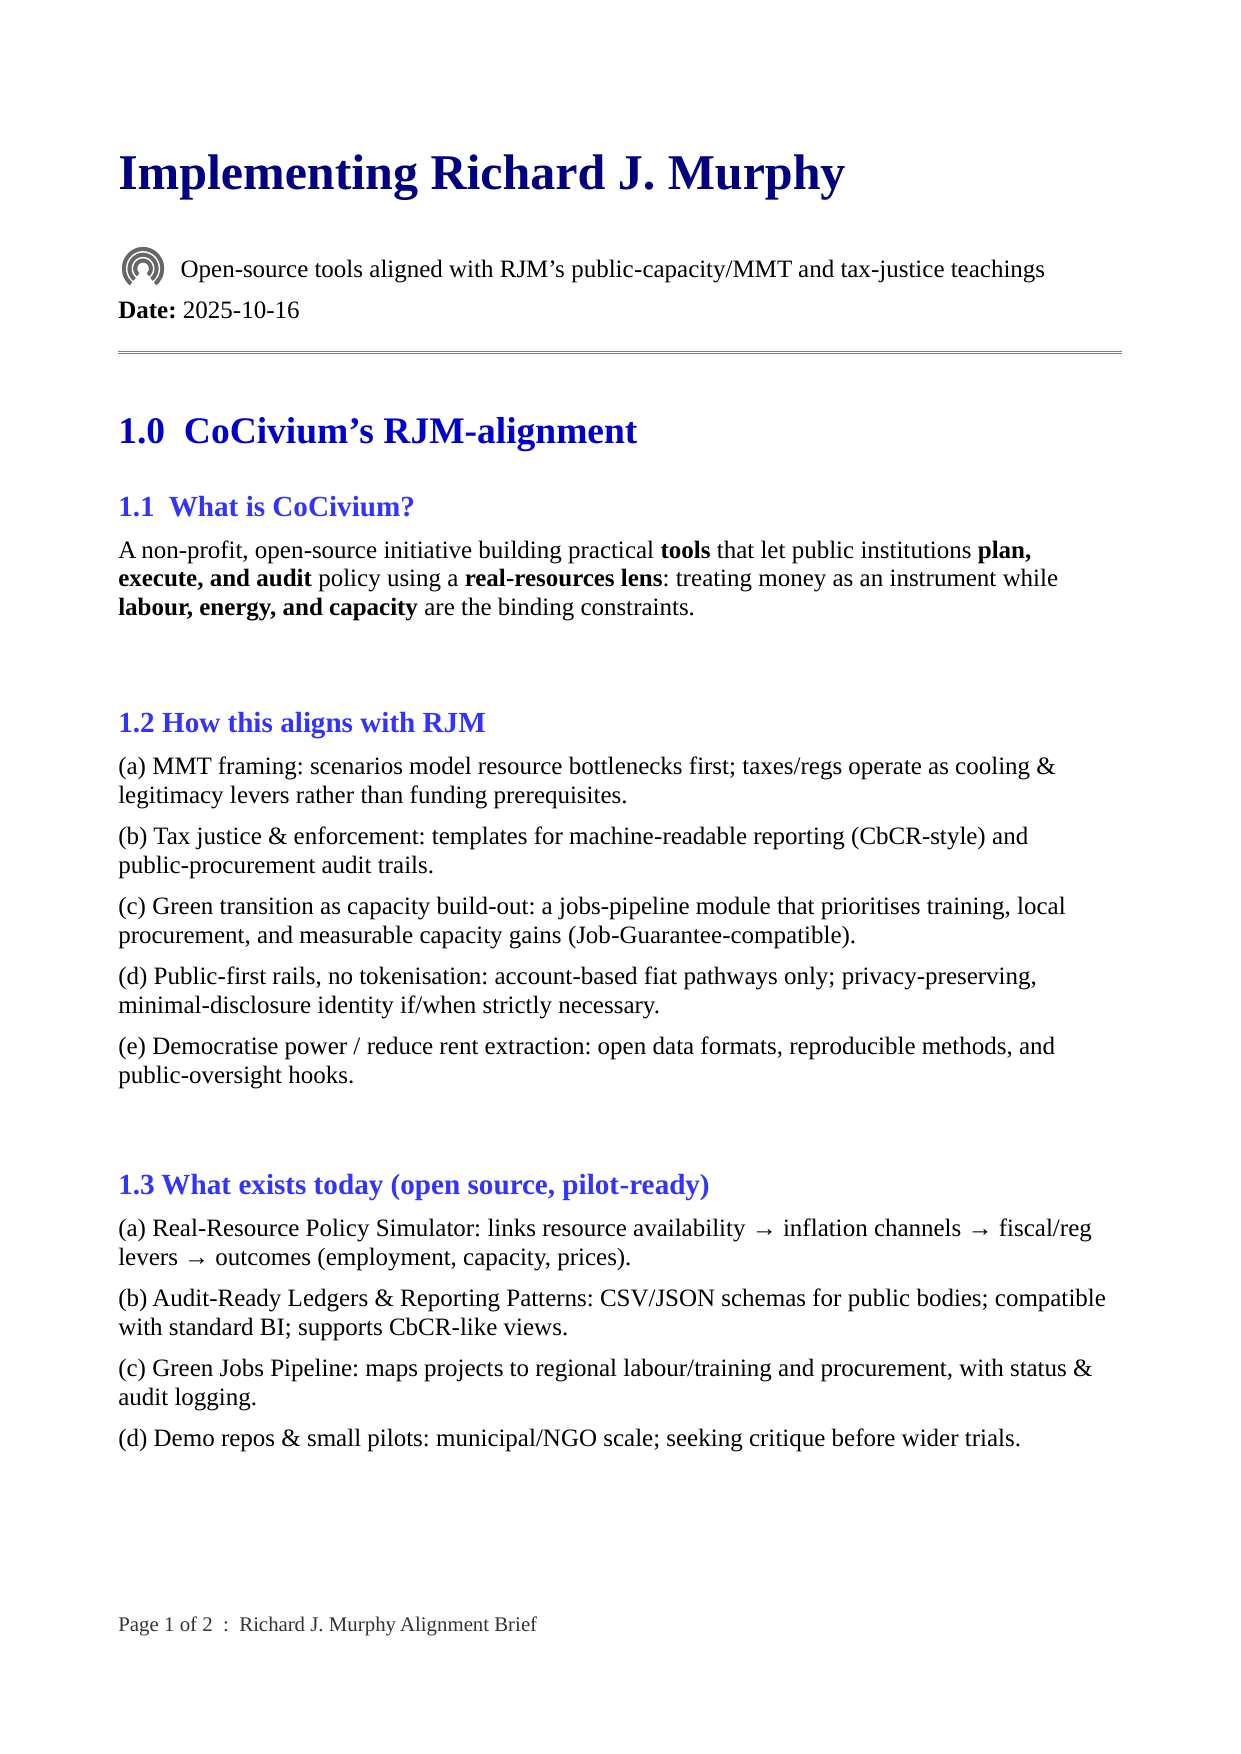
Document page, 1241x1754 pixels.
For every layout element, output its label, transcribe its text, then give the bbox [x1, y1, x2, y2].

subtitle 1.1 What is CoCivium? [118, 489, 1122, 522]
text Open‑source tools aligned with RJM’s public‑capacity/MMT and tax‑justice teachings [168, 254, 1122, 283]
text (a) MMT framing: scenarios model resource bottlenecks first; taxes/regs operate as cooling & legitimacy levers rather than funding prerequisites. [118, 751, 1122, 808]
text (d) Public‑first rails, no tokenisation: account‑based fiat pathways only; privacy‑preserving, minimal‑disclosure identity if/when strictly necessary. [118, 961, 1122, 1018]
subtitle 1.2 How this aligns with RJM [118, 705, 1122, 738]
text (d) Demo repos & small pilots: municipal/NGO scale; seeking critique before wider trials. [118, 1423, 1122, 1452]
text A non‑profit, open‑source initiative building practical tools that let public institutions plan, execute, and audit policy using a real‑resources lens: treating money as an instrument while labour, energy, and capacity are the binding constraints. [118, 535, 1122, 621]
text (c) Green transition as capacity build‑out: a jobs‑pipeline module that prioritises training, local procurement, and measurable capacity gains (Job‑Guarantee‑compatible). [118, 891, 1122, 948]
text (a) Real‑Resource Policy Simulator: links resource availability → inflation channels → fiscal/reg levers → outcomes (employment, capacity, prices). [118, 1213, 1122, 1271]
text (c) Green Jobs Pipeline: maps projects to regional labour/training and procurement, with status & audit logging. [118, 1353, 1122, 1411]
text (e) Democratise power / reduce rent extraction: open data formats, reproducible methods, and public‑oversight hooks. [118, 1031, 1122, 1088]
subtitle Implementing Richard J. Murphy [118, 143, 1122, 201]
subtitle 1.0 CoCivium’s RJM-alignment [118, 408, 1122, 451]
text (b) Tax justice & enforcement: templates for machine‑readable reporting (CbCR‑style) and public‑procurement audit trails. [118, 821, 1122, 878]
text Date: 2025‑10‑16 [118, 296, 1122, 324]
picture [118, 243, 168, 294]
text (b) Audit‑Ready Ledgers & Reporting Patterns: CSV/JSON schemas for public bodies; compatible with standard BI; supports CbCR‑like views. [118, 1283, 1122, 1341]
subtitle 1.3 What exists today (open source, pilot‑ready) [118, 1167, 1122, 1201]
